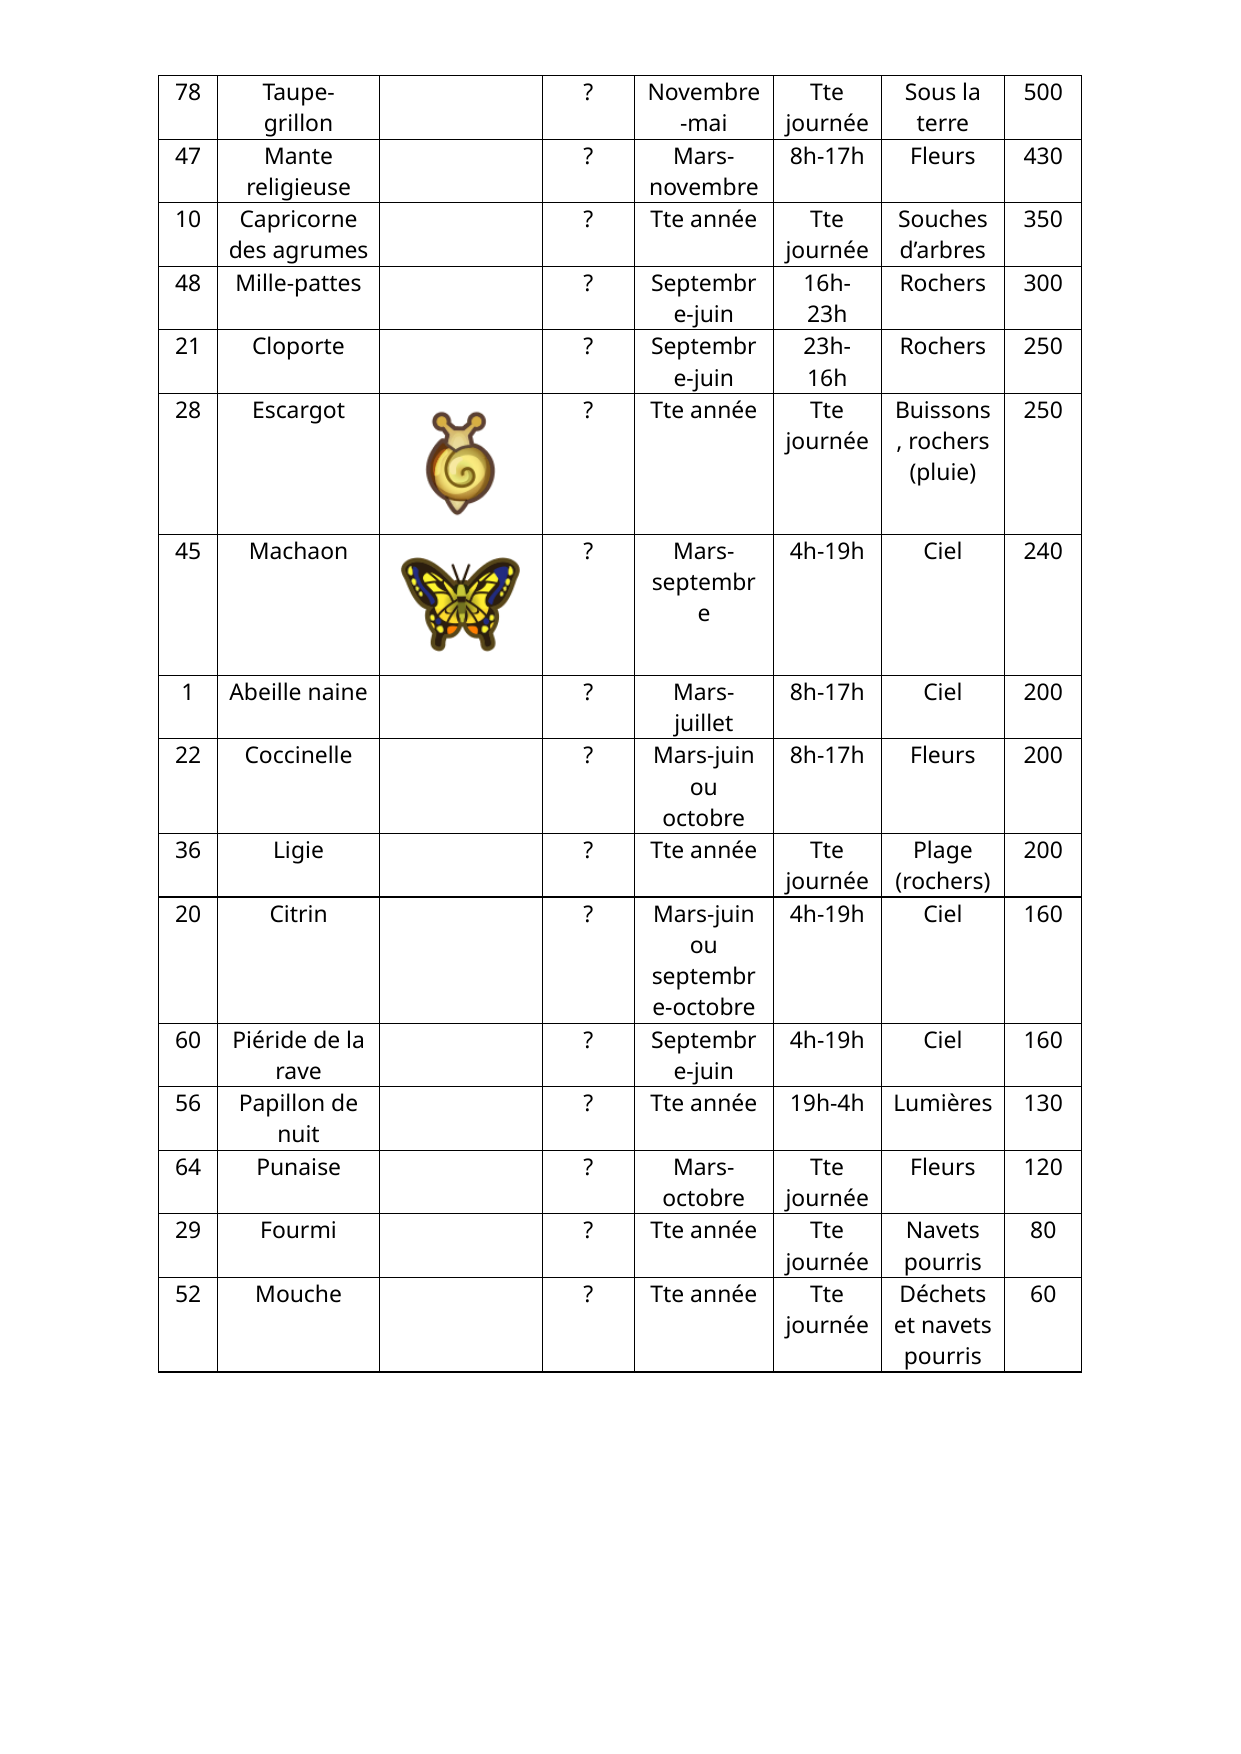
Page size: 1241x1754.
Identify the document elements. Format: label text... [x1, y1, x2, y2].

table_cell Tte journée [774, 76, 881, 138]
table_cell 19h-4h [774, 1087, 881, 1149]
table_cell [380, 834, 542, 896]
table_cell [380, 1024, 542, 1086]
table_cell Tte journée [774, 1278, 881, 1371]
table_cell Ciel [882, 898, 1004, 1022]
table_cell [380, 140, 542, 202]
table_cell 45 [159, 535, 217, 674]
table_cell [380, 1278, 542, 1371]
table_cell ? [543, 330, 634, 393]
table_cell Septembre-juin [635, 267, 773, 329]
table_cell Cloporte [218, 330, 379, 393]
table_cell Ciel [882, 1024, 1004, 1086]
table_cell 23h-16h [774, 330, 881, 393]
table_cell [380, 1214, 542, 1277]
table_cell 28 [159, 394, 217, 534]
table_cell Mars-juillet [635, 676, 773, 738]
table_cell 16h-23h [774, 267, 881, 329]
table_cell ? [543, 1151, 634, 1213]
table_cell Fleurs [882, 1151, 1004, 1213]
table_cell Abeille naine [218, 676, 379, 738]
table_cell [380, 676, 542, 738]
table_cell Piéride de la rave [218, 1024, 379, 1086]
table_cell 430 [1005, 140, 1081, 202]
table_cell Mille-pattes [218, 267, 379, 329]
table_cell Mars-juin ou octobre [635, 739, 773, 833]
table_cell 78 [159, 76, 217, 138]
table_cell ? [543, 1024, 634, 1086]
table_cell ? [543, 676, 634, 738]
table_cell Coccinelle [218, 739, 379, 833]
table_cell Mars-septembre [635, 535, 773, 674]
table_cell [380, 394, 542, 534]
table_cell Capricorne des agrumes [218, 203, 379, 266]
table_cell Ciel [882, 676, 1004, 738]
table_cell ? [543, 834, 634, 896]
table_cell Sous la terre [882, 76, 1004, 138]
table_cell Tte année [635, 203, 773, 266]
table_cell ? [543, 267, 634, 329]
table_cell Tte journée [774, 394, 881, 534]
table_cell Plage (rochers) [882, 834, 1004, 896]
table_cell ? [543, 898, 634, 1022]
table_cell Tte année [635, 1214, 773, 1277]
table_cell 10 [159, 203, 217, 266]
table_cell ? [543, 739, 634, 833]
table_cell ? [543, 1278, 634, 1371]
table_cell Fleurs [882, 140, 1004, 202]
table_cell Ligie [218, 834, 379, 896]
table_cell Papillon de nuit [218, 1087, 379, 1149]
table_cell ? [543, 76, 634, 138]
table_cell 8h-17h [774, 739, 881, 833]
table_cell Septembre-juin [635, 1024, 773, 1086]
table_cell 4h-19h [774, 1024, 881, 1086]
table_cell 250 [1005, 394, 1081, 534]
table_cell 80 [1005, 1214, 1081, 1277]
table_cell Machaon [218, 535, 379, 674]
table_cell 130 [1005, 1087, 1081, 1149]
table_cell 56 [159, 1087, 217, 1149]
table_cell 64 [159, 1151, 217, 1213]
table_cell Fourmi [218, 1214, 379, 1277]
table_cell 8h-17h [774, 676, 881, 738]
table_cell ? [543, 535, 634, 674]
table_cell Ciel [882, 535, 1004, 674]
table_cell [380, 1151, 542, 1213]
table_cell [380, 203, 542, 266]
table_cell 4h-19h [774, 535, 881, 674]
table_cell [380, 76, 542, 138]
table_cell 160 [1005, 898, 1081, 1022]
table_cell 500 [1005, 76, 1081, 138]
table_cell 120 [1005, 1151, 1081, 1213]
table_cell ? [543, 203, 634, 266]
table_cell 21 [159, 330, 217, 393]
table_cell 300 [1005, 267, 1081, 329]
table_cell Mars-juin ou septembre-octobre [635, 898, 773, 1022]
table_cell Citrin [218, 898, 379, 1022]
table_cell Rochers [882, 267, 1004, 329]
table_cell Mars-novembre [635, 140, 773, 202]
table_cell 52 [159, 1278, 217, 1371]
table_cell [380, 739, 542, 833]
table_cell 22 [159, 739, 217, 833]
table_cell 200 [1005, 834, 1081, 896]
table_cell ? [543, 1214, 634, 1277]
table_cell Lumières [882, 1087, 1004, 1149]
table_cell Septembre-juin [635, 330, 773, 393]
table_cell [380, 1087, 542, 1149]
table_cell Souches d’arbres [882, 203, 1004, 266]
table_cell [380, 898, 542, 1022]
table_cell Mars-octobre [635, 1151, 773, 1213]
table_cell Navets pourris [882, 1214, 1004, 1277]
table_cell [380, 535, 542, 674]
table_cell Mante religieuse [218, 140, 379, 202]
table_cell 8h-17h [774, 140, 881, 202]
table_cell Mouche [218, 1278, 379, 1371]
table_cell Fleurs [882, 739, 1004, 833]
table_cell 200 [1005, 676, 1081, 738]
table_cell 47 [159, 140, 217, 202]
table_cell Tte année [635, 1087, 773, 1149]
table_cell 48 [159, 267, 217, 329]
table_cell Tte journée [774, 1151, 881, 1213]
table_cell [380, 330, 542, 393]
table_cell 29 [159, 1214, 217, 1277]
table_cell 36 [159, 834, 217, 896]
table_cell Escargot [218, 394, 379, 534]
table_cell [380, 267, 542, 329]
table_cell Punaise [218, 1151, 379, 1213]
table_cell 1 [159, 676, 217, 738]
table_cell Tte année [635, 1278, 773, 1371]
table_cell Tte journée [774, 834, 881, 896]
table_cell 60 [1005, 1278, 1081, 1371]
table_cell 250 [1005, 330, 1081, 393]
table_cell 20 [159, 898, 217, 1022]
table_cell 200 [1005, 739, 1081, 833]
table_cell ? [543, 1087, 634, 1149]
table_cell 60 [159, 1024, 217, 1086]
table_cell Déchets et navets pourris [882, 1278, 1004, 1371]
table_cell Tte année [635, 834, 773, 896]
table_cell ? [543, 140, 634, 202]
table_cell 4h-19h [774, 898, 881, 1022]
table_cell Tte journée [774, 203, 881, 266]
table_cell Buissons, rochers (pluie) [882, 394, 1004, 534]
table_cell Taupe-grillon [218, 76, 379, 138]
table_cell 350 [1005, 203, 1081, 266]
table_cell 160 [1005, 1024, 1081, 1086]
table_cell Rochers [882, 330, 1004, 393]
table_cell Tte année [635, 394, 773, 534]
table_cell ? [543, 394, 634, 534]
table_cell Novembre-mai [635, 76, 773, 138]
table_cell 240 [1005, 535, 1081, 674]
table_cell Tte journée [774, 1214, 881, 1277]
